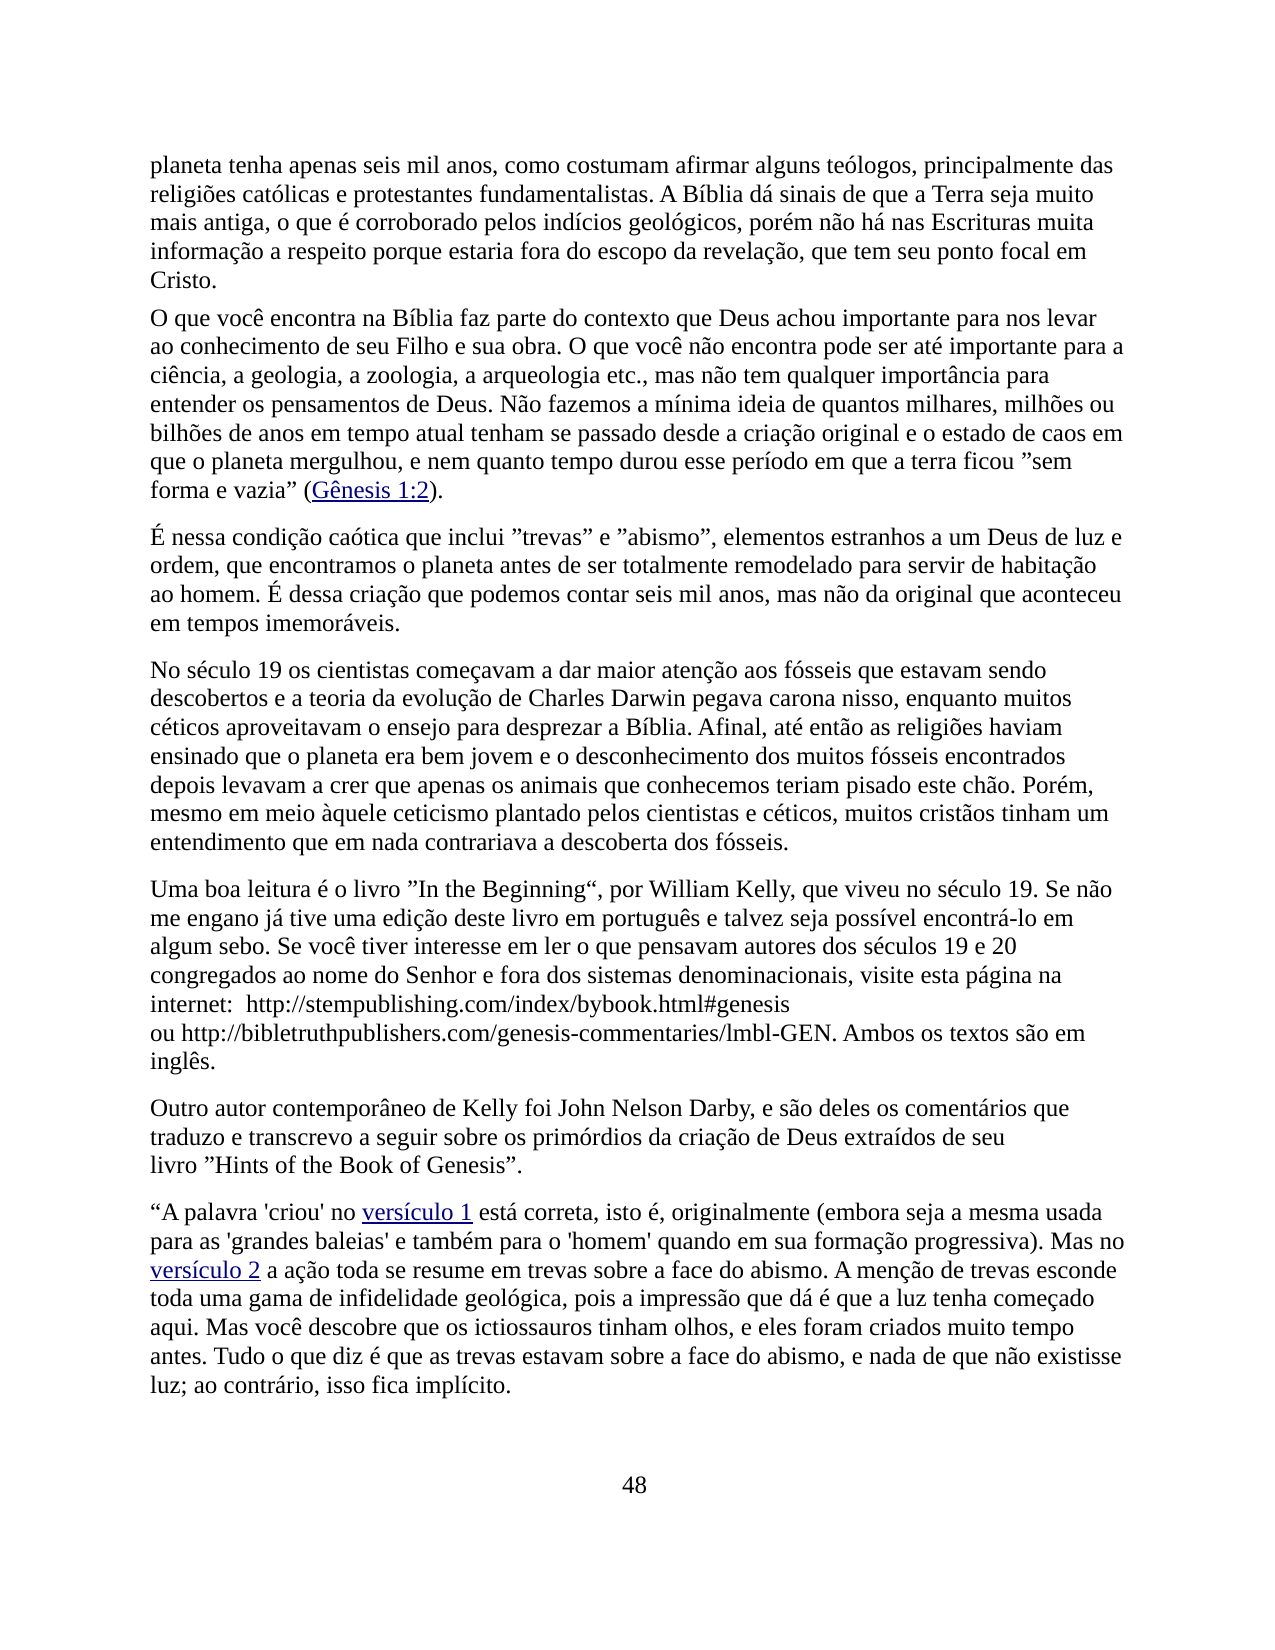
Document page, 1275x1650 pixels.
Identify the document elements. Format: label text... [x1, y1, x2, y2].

text planeta tenha apenas seis mil anos, como costumam afirmar alguns teólogos, principalmente das religiões católicas e protestantes fundamentalistas. A Bíblia dá sinais de que a Terra seja muito mais antiga, o que é corroborado pelos indícios geológicos, porém não há nas Escrituras muita informação a respeito porque estaria fora do escopo da revelação, que tem seu ponto focal em Cristo. [150, 150, 1125, 294]
text No século 19 os cientistas começavam a dar maior atenção aos fósseis que estavam sendo descobertos e a teoria da evolução de Charles Darwin pegava carona nisso, enquanto muitos céticos aproveitavam o ensejo para desprezar a Bíblia. Afinal, até então as religiões haviam ensinado que o planeta era bem jovem e o desconhecimento dos muitos fósseis encontrados depois levavam a crer que apenas os animais que conhecemos teriam pisado este chão. Porém, mesmo em meio àquele ceticismo plantado pelos cientistas e céticos, muitos cristãos tinham um entendimento que em nada contrariava a descoberta dos fósseis. [150, 655, 1125, 856]
text Outro autor contemporâneo de Kelly foi John Nelson Darby, e são deles os comentários que traduzo e transcrevo a seguir sobre os primórdios da criação de Deus extraídos de seu livro ”Hints of the Book of Genesis”. [150, 1093, 1125, 1179]
text “A palavra 'criou' no versículo 1 está correta, isto é, originalmente (embora seja a mesma usada para as 'grandes baleias' e também para o 'homem' quando em sua formação progressiva). Mas no versículo 2 a ação toda se resume em trevas sobre a face do abismo. A menção de trevas esconde toda uma gama de infidelidade geológica, pois a impressão que dá é que a luz tenha começado aqui. Mas você descobre que os ictiossauros tinham olhos, e eles foram criados muito tempo antes. Tudo o que diz é que as trevas estavam sobre a face do abismo, e nada de que não existisse luz; ao contrário, isso fica implícito. [150, 1197, 1125, 1398]
text O que você encontra na Bíblia faz parte do contexto que Deus achou importante para nos levar ao conhecimento de seu Filho e sua obra. O que você não encontra pode ser até importante para a ciência, a geologia, a zoologia, a arqueologia etc., mas não tem qualquer importância para entender os pensamentos de Deus. Não fazemos a mínima ideia de quantos milhares, milhões ou bilhões de anos em tempo atual tenham se passado desde a criação original e o estado de caos em que o planeta mergulhou, e nem quanto tempo durou esse período em que a terra ficou ”sem forma e vazia” (Gênesis 1:2). [150, 303, 1125, 504]
text É nessa condição caótica que inclui ”trevas” e ”abismo”, elementos estranhos a um Deus de luz e ordem, que encontramos o planeta antes de ser totalmente remodelado para servir de habitação ao homem. É dessa criação que podemos contar seis mil anos, mas não da original que aconteceu em tempos imemoráveis. [150, 522, 1125, 637]
text Uma boa leitura é o livro ”In the Beginning“, por William Kelly, que viveu no século 19. Se não me engano já tive uma edição deste livro em português e talvez seja possível encontrá-lo em algum sebo. Se você tiver interesse em ler o que pensavam autores dos séculos 19 e 20 congregados ao nome do Senhor e fora dos sistemas denominacionais, visite esta página na internet: http://stempublishing.com/index/bybook.html#genesis ou http://bibletruthpublishers.com/genesis-commentaries/lmbl-GEN. Ambos os textos são em inglês. [150, 874, 1125, 1075]
